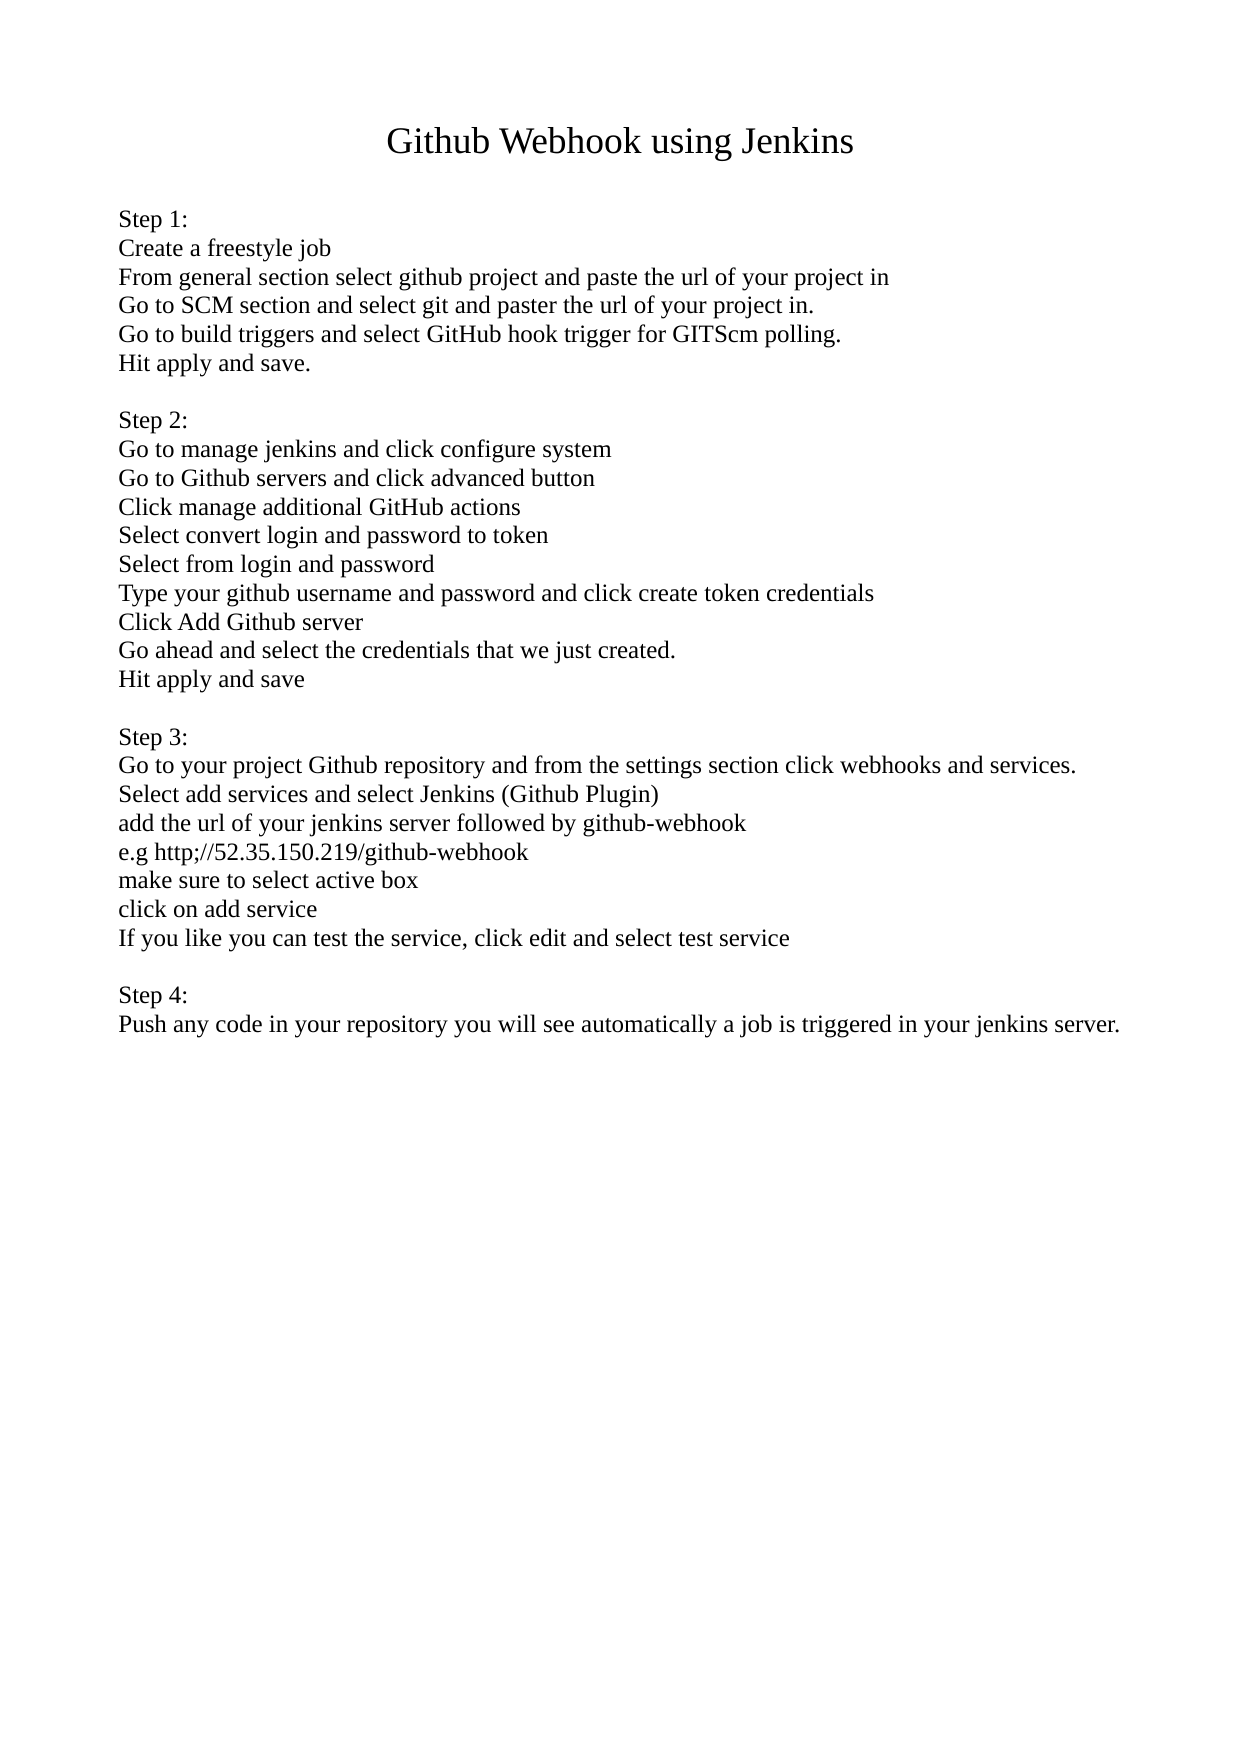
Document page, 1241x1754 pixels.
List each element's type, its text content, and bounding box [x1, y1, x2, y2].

text Click manage additional GitHub actions [118, 492, 1122, 521]
text Hit apply and save. [118, 348, 1122, 377]
text Go to SCM section and select git and paster the url of your project in. [118, 291, 1122, 319]
text make sure to select active box [118, 866, 1122, 894]
text e.g http;//52.35.150.219/github-webhook [118, 837, 1122, 866]
text Go to Github servers and click advanced button [118, 463, 1122, 492]
text Select from login and password [118, 549, 1122, 578]
text Go to build triggers and select GitHub hook trigger for GITScm polling. [118, 319, 1122, 348]
text Click Add Github server [118, 607, 1122, 636]
text Hit apply and save [118, 664, 1122, 693]
text add the url of your jenkins server followed by github-webhook [118, 808, 1122, 837]
text Select add services and select Jenkins (Github Plugin) [118, 779, 1122, 808]
text Push any code in your repository you will see automatically a job is triggered in your jenkins server. [118, 1009, 1122, 1038]
text Go to manage jenkins and click configure system [118, 434, 1122, 463]
text Step 4: [118, 981, 1122, 1009]
text Step 2: [118, 406, 1122, 434]
text Step 3: [118, 722, 1122, 751]
text Go to your project Github repository and from the settings section click webhooks and services. [118, 751, 1122, 779]
text Go ahead and select the credentials that we just created. [118, 636, 1122, 664]
text Type your github username and password and click create token credentials [118, 578, 1122, 607]
text Step 1: [118, 204, 1122, 233]
text Create a freestyle job [118, 233, 1122, 262]
text click on add service [118, 894, 1122, 923]
text Select convert login and password to token [118, 521, 1122, 549]
text If you like you can test the service, click edit and select test service [118, 923, 1122, 952]
text Github Webhook using Jenkins [118, 118, 1122, 161]
text From general section select github project and paste the url of your project in [118, 262, 1122, 291]
